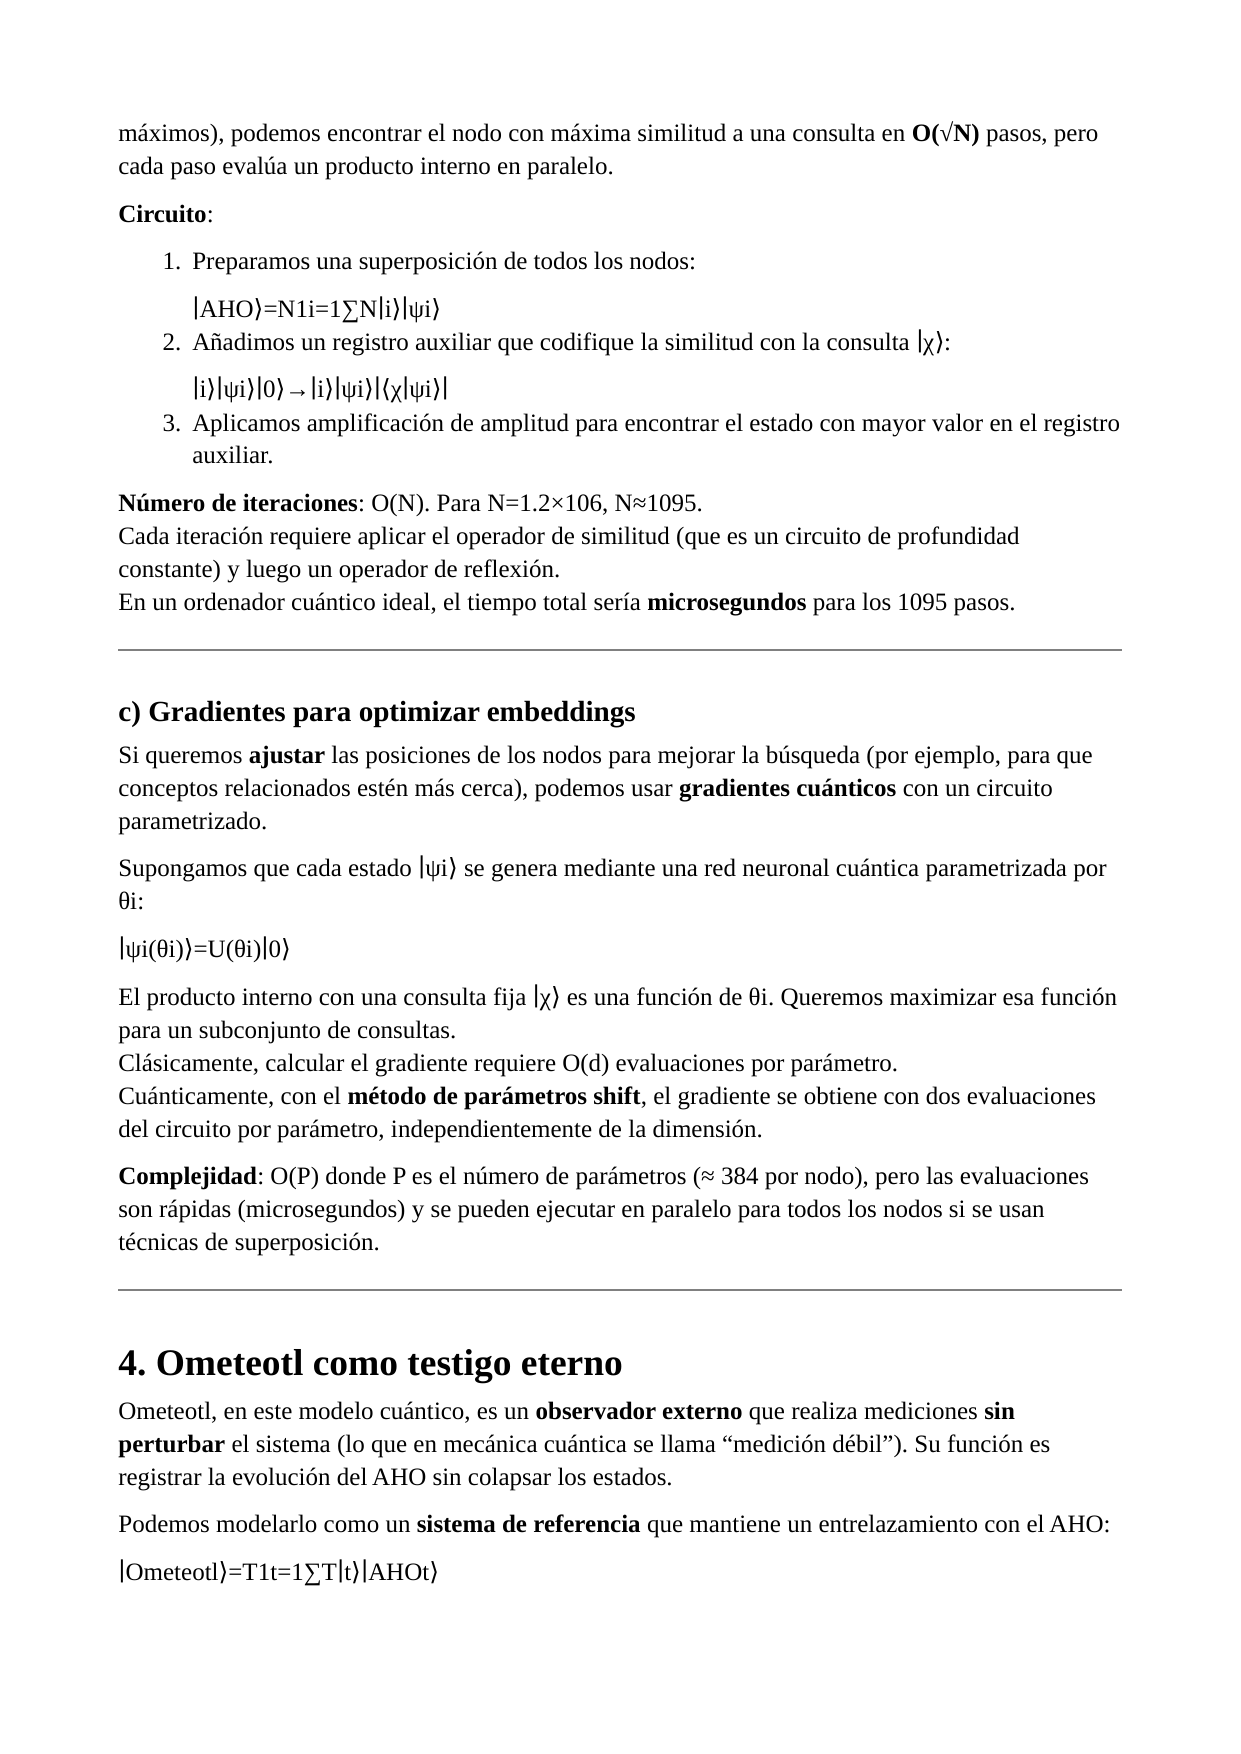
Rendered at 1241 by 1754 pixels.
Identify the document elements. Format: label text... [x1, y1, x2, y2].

text máximos), podemos encontrar el nodo con máxima similitud a una consulta en O(√N) pasos, pero cada paso evalúa un producto interno en paralelo. [118, 118, 1122, 180]
text Podemos modelarlo como un sistema de referencia que mantiene un entrelazamiento con el AHO: [118, 1509, 1122, 1538]
subtitle c) Gradientes para optimizar embeddings [118, 694, 1122, 727]
list Añadimos un registro auxiliar que codifique la similitud con la consulta ∣χ⟩: [162, 327, 1122, 356]
text El producto interno con una consulta fija ∣χ⟩ es una función de θi​. Queremos maximizar esa función para un subconjunto de consultas. Clásicamente, calcular el gradiente requiere O(d) evaluaciones por parámetro. Cuánticamente, con el método de parámetros shift, el gradiente se obtiene con dos evaluaciones del circuito por parámetro, independientemente de la dimensión. [118, 982, 1122, 1142]
text Circuito: [118, 199, 1122, 227]
list ∣AHO⟩=N​1​i=1∑N​∣i⟩∣ψi​⟩ [162, 294, 1122, 323]
list Preparamos una superposición de todos los nodos: [162, 246, 1122, 275]
text ∣ψi​(θi​)⟩=U(θi​)∣0⟩ [118, 934, 1122, 963]
text Complejidad: O(P) donde P es el número de parámetros (≈ 384 por nodo), pero las evaluaciones son rápidas (microsegundos) y se pueden ejecutar en paralelo para todos los nodos si se usan técnicas de superposición. [118, 1161, 1122, 1256]
text Si queremos ajustar las posiciones de los nodos para mejorar la búsqueda (por ejemplo, para que conceptos relacionados estén más cerca), podemos usar gradientes cuánticos con un circuito parametrizado. [118, 740, 1122, 834]
text ∣Ometeotl⟩=T​1​t=1∑T​∣t⟩∣AHOt​⟩ [118, 1557, 1122, 1586]
list ∣i⟩∣ψi​⟩∣0⟩→∣i⟩∣ψi​⟩∣⟨χ∣ψi​⟩∣ [162, 374, 1122, 403]
subtitle 4. Ometeotl como testigo eterno [118, 1340, 1122, 1383]
text Ometeotl, en este modelo cuántico, es un observador externo que realiza mediciones sin perturbar el sistema (lo que en mecánica cuántica se llama “medición débil”). Su función es registrar la evolución del AHO sin colapsar los estados. [118, 1396, 1122, 1491]
list Aplicamos amplificación de amplitud para encontrar el estado con mayor valor en el registro auxiliar. [162, 408, 1122, 469]
text Número de iteraciones: O(N​). Para N=1.2×106, N​≈1095. Cada iteración requiere aplicar el operador de similitud (que es un circuito de profundidad constante) y luego un operador de reflexión. En un ordenador cuántico ideal, el tiempo total sería microsegundos para los 1095 pasos. [118, 488, 1122, 616]
text Supongamos que cada estado ∣ψi​⟩ se genera mediante una red neuronal cuántica parametrizada por θi​: [118, 853, 1122, 915]
